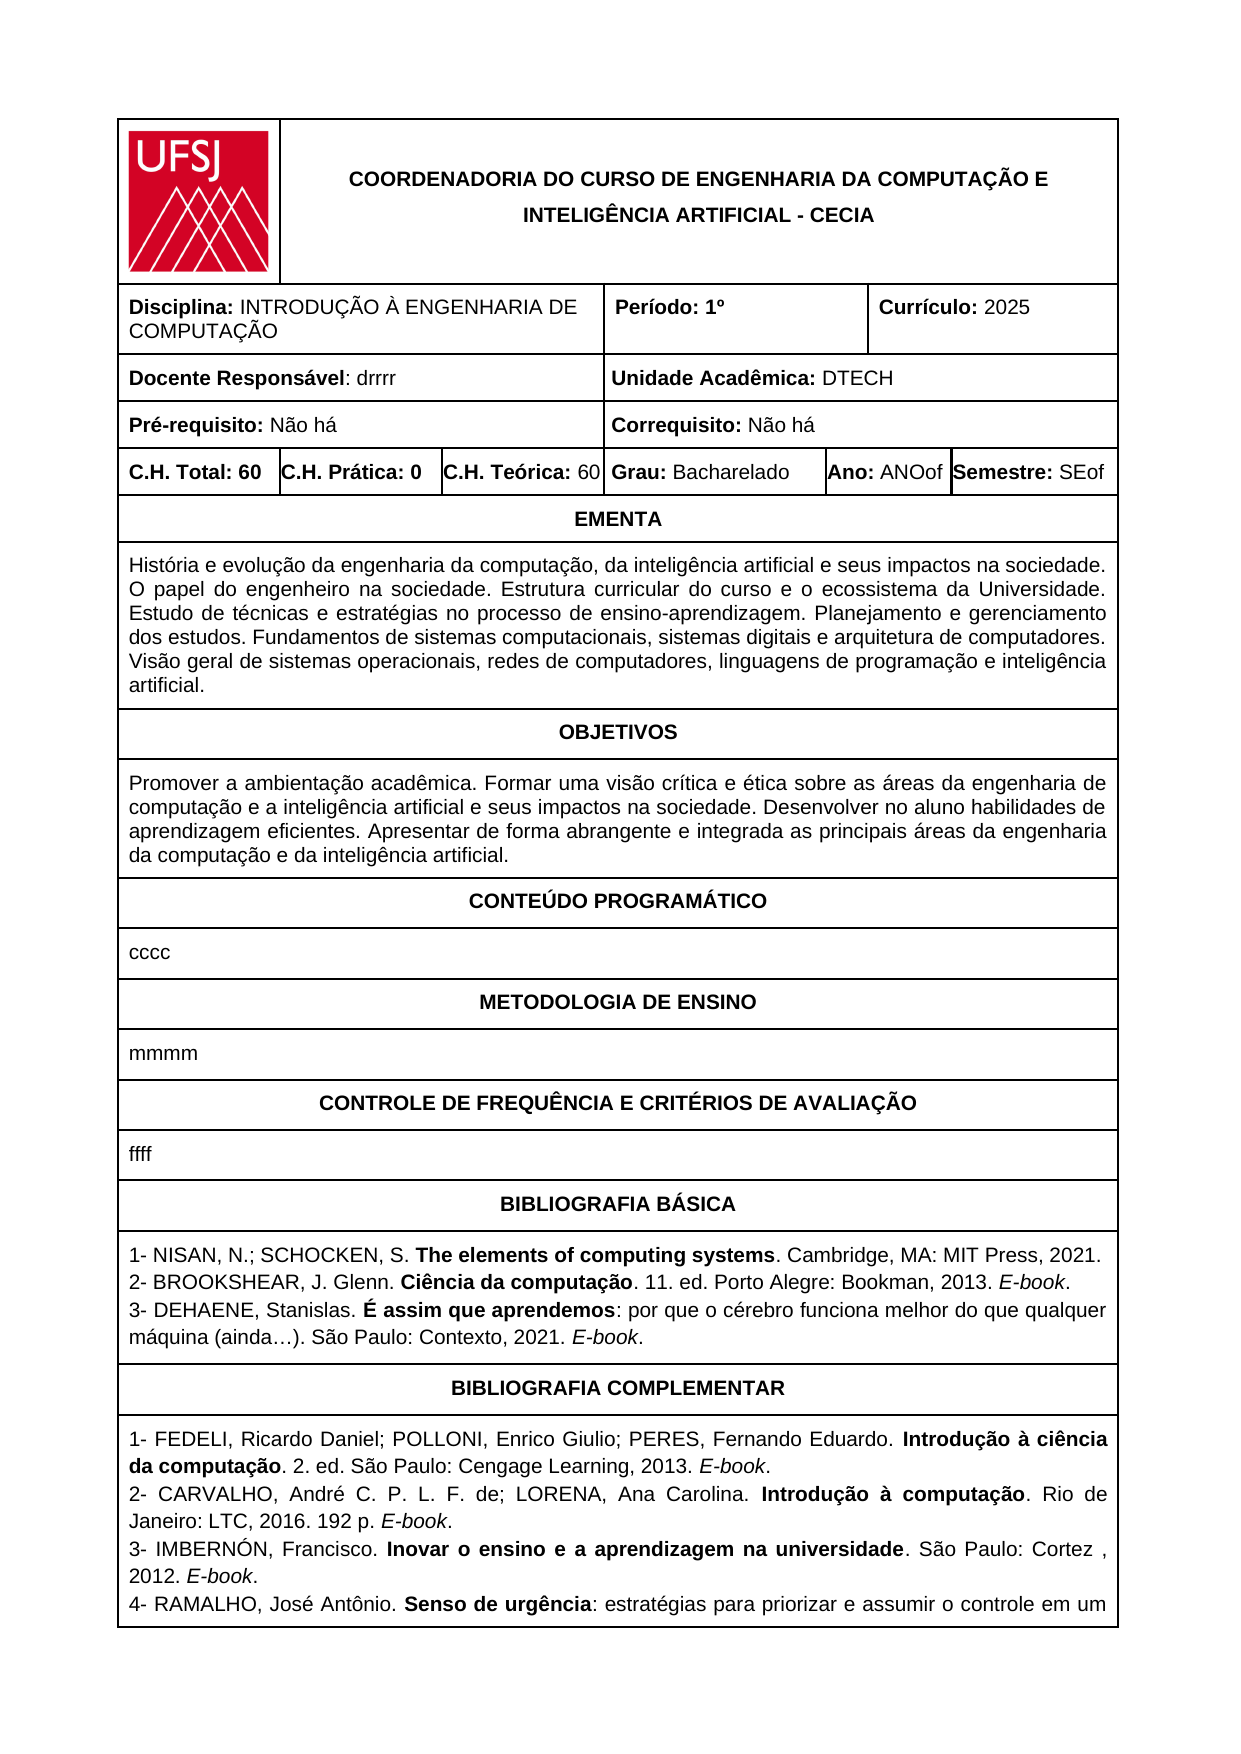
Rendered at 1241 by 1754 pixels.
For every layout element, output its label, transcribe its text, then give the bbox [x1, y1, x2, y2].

table_cell 1- NISAN, N.; SCHOCKEN, S. The elements of computing systems. Cambridge, MA: MIT Press, 2021. 2- BROOKSHEAR, J. Glenn. Ciência da computação. 11. ed. Porto Alegre: Bookman, 2013. E-book. 3- DEHAENE, Stanislas. É assim que aprendemos: por que o cérebro funciona melhor do que qualquer máquina (ainda…). São Paulo: Contexto, 2021. E-book. [119, 1232, 1117, 1363]
table_cell Ano: ANOof [827, 449, 950, 494]
table_cell Unidade Acadêmica: DTECH [605, 355, 1117, 400]
table_cell OBJETIVOS [119, 710, 1117, 758]
table_cell Currículo: 2025 [869, 285, 1117, 353]
table_cell METODOLOGIA DE ENSINO [119, 980, 1117, 1028]
table_cell CONTEÚDO PROGRAMÁTICO [119, 879, 1117, 927]
table_cell Pré-requisito: Não há [119, 402, 603, 447]
table_cell Período: 1º [605, 285, 867, 353]
table_cell C.H. Prática: 0 [281, 449, 441, 494]
table_cell EMENTA [119, 496, 1117, 541]
table_cell C.H. Teórica: 60 [443, 449, 603, 494]
table_cell ffff [119, 1131, 1117, 1179]
table_header [119, 120, 279, 282]
table_cell cccc [119, 929, 1117, 978]
table_cell Disciplina: INTRODUÇÃO À ENGENHARIA DE COMPUTAÇÃO [119, 285, 603, 353]
table_cell Correquisito: Não há [605, 402, 1117, 447]
table_header COORDENADORIA DO CURSO DE ENGENHARIA DA COMPUTAÇÃO E INTELIGÊNCIA ARTIFICIAL - CECIA [281, 120, 1117, 282]
table_cell C.H. Total: 60 [119, 449, 279, 494]
table_cell mmmm [119, 1030, 1117, 1078]
table_cell Docente Responsável: drrrr [119, 355, 603, 400]
table_cell 1- FEDELI, Ricardo Daniel; POLLONI, Enrico Giulio; PERES, Fernando Eduardo. Introdução à ciência da computação. 2. ed. São Paulo: Cengage Learning, 2013. E-book. 2- CARVALHO, André C. P. L. F. de; LORENA, Ana Carolina. Introdução à computação. Rio de Janeiro: LTC, 2016. 192 p. E-book. 3- IMBERNÓN, Francisco. Inovar o ensino e a aprendizagem na universidade. São Paulo: Cortez , 2012. E-book. 4- RAMALHO, José Antônio. Senso de urgência: estratégias para priorizar e assumir o controle em um [119, 1416, 1117, 1626]
table_cell BIBLIOGRAFIA COMPLEMENTAR [119, 1365, 1117, 1414]
table_cell Promover a ambientação acadêmica. Formar uma visão crítica e ética sobre as áreas da engenharia de computação e a inteligência artificial e seus impactos na sociedade. Desenvolver no aluno habilidades de aprendizagem eficientes. Apresentar de forma abrangente e integrada as principais áreas da engenharia da computação e da inteligência artificial. [119, 760, 1117, 877]
table_cell BIBLIOGRAFIA BÁSICA [119, 1181, 1117, 1230]
table_cell Semestre: SEof [953, 449, 1117, 494]
table_cell Grau: Bacharelado [605, 449, 825, 494]
table_cell CONTROLE DE FREQUÊNCIA E CRITÉRIOS DE AVALIAÇÃO [119, 1081, 1117, 1129]
table_cell História e evolução da engenharia da computação, da inteligência artificial e seus impactos na sociedade. O papel do engenheiro na sociedade. Estrutura curricular do curso e o ecossistema da Universidade. Estudo de técnicas e estratégias no processo de ensino-aprendizagem. Planejamento e gerenciamento dos estudos. Fundamentos de sistemas computacionais, sistemas digitais e arquitetura de computadores. Visão geral de sistemas operacionais, redes de computadores, linguagens de programação e inteligência artificial. [119, 543, 1117, 707]
